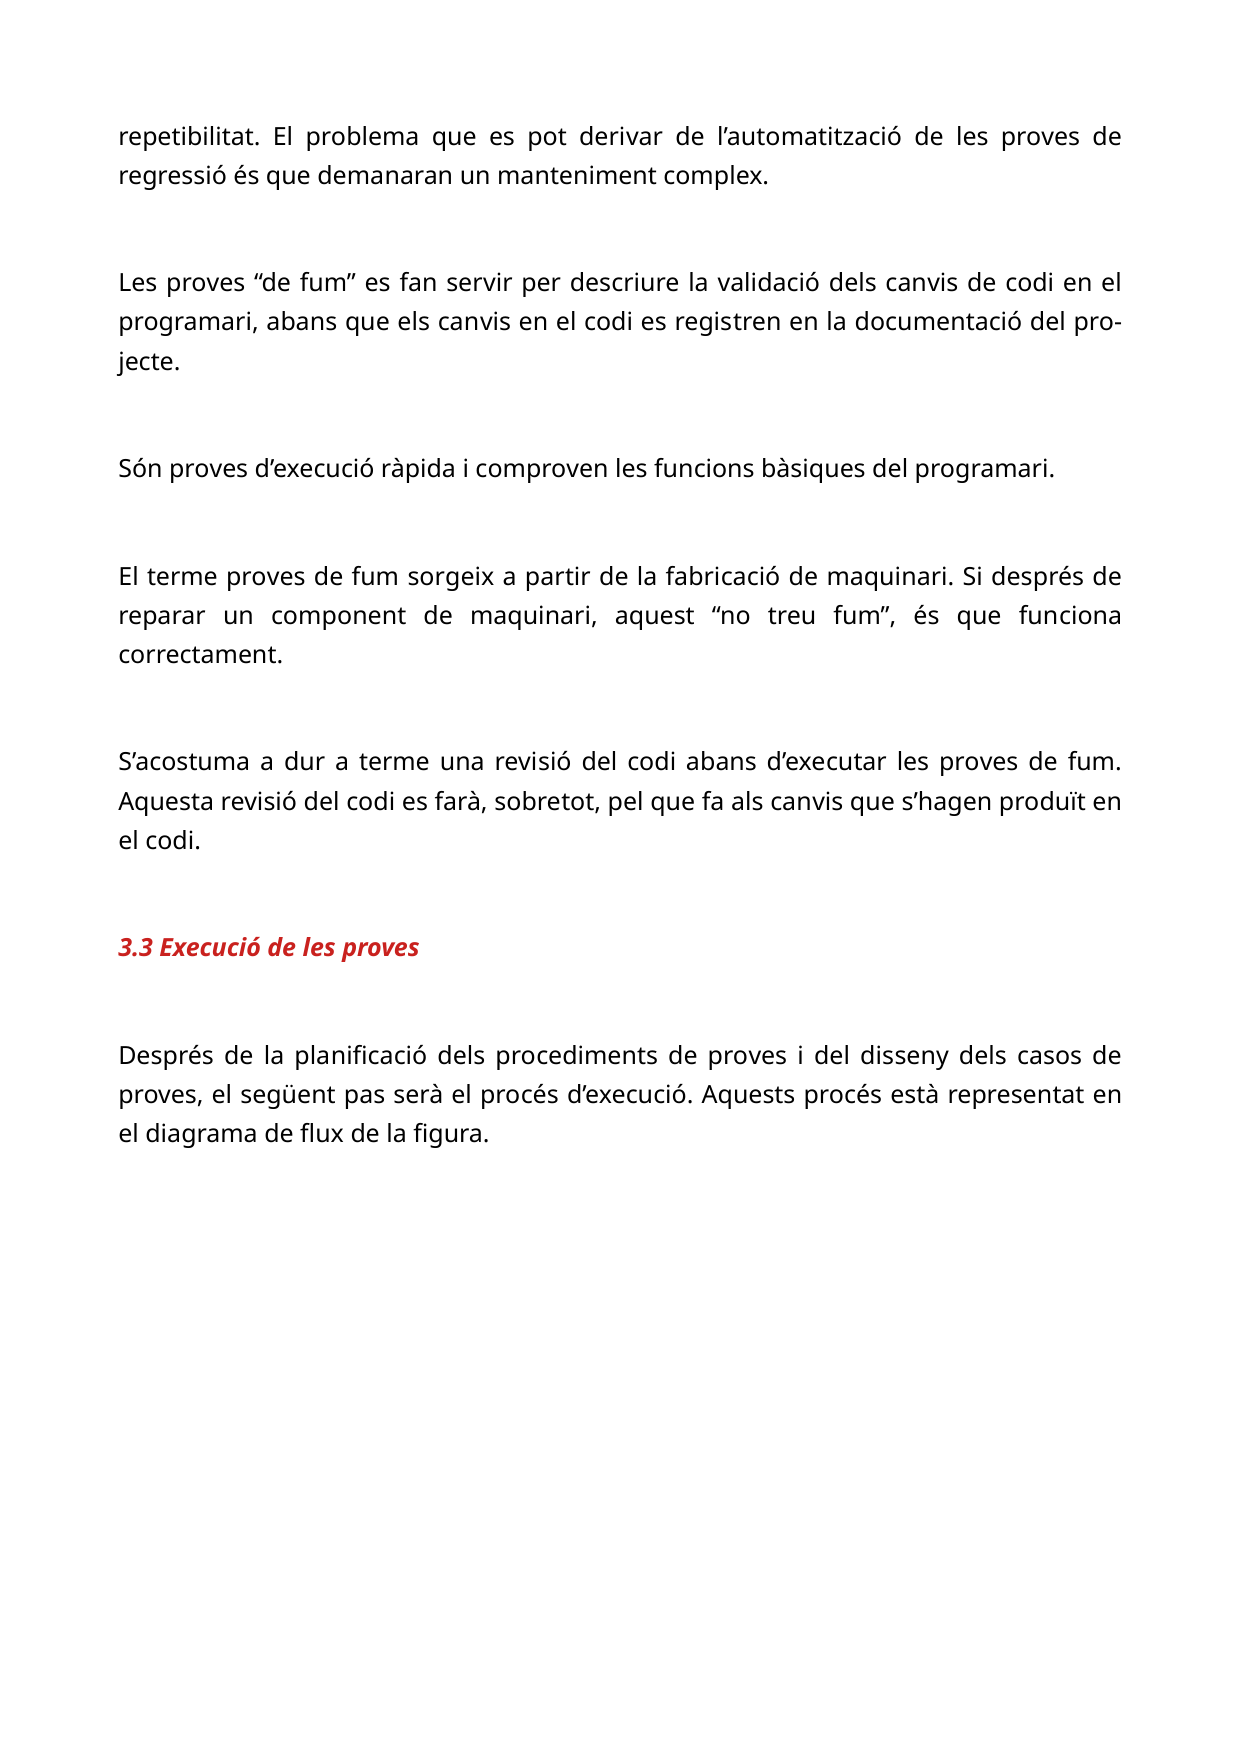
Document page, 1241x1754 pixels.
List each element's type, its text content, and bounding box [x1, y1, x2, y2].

text El terme pro­ves de fum sor­geix a par­tir de la fabri­ca­ció de maqui­nari. Si des­prés de reparar un com­po­nent de maqui­nari, aquest “no treu fum”, és que fun­ci­o­na correctament. [118, 558, 1122, 671]
text repetibilitat. El pro­blema que es pot deri­var de l’auto­ma­tit­za­ció de les pro­ves de regressió és que dema­na­ran un man­te­ni­ment com­plex. [118, 118, 1122, 191]
text Són pro­ves d’exe­cu­ció ràpida i com­pro­ven les fun­ci­ons bàsi­ques del pro­gra­mari. [118, 451, 1122, 485]
text S’acos­tuma a dur a terme una revi­sió del codi abans d’exe­cu­tar les pro­ves de fum. Aquesta revi­sió del codi es farà, sobre­tot, pel que fa als can­vis que s’hagen pro­duït en el codi. [118, 744, 1122, 856]
text Les pro­ves “de fum” es fan ser­vir per des­criure la vali­da­ció dels can­vis de codi en el progra­mari, abans que els can­vis en el codi es regis­tren en la docu­men­ta­ció del pro­jecte. [118, 265, 1122, 377]
text 3.3 Execució de les proves [118, 930, 1122, 964]
text Des­prés de la pla­ni­fi­ca­ció dels pro­ce­di­ments de pro­ves i del dis­seny dels casos de proves, el següent pas serà el pro­cés d’exe­cu­ció. Aquests pro­cés està repre­sen­tat en el dia­grama de flux de la figura. [118, 1037, 1122, 1150]
